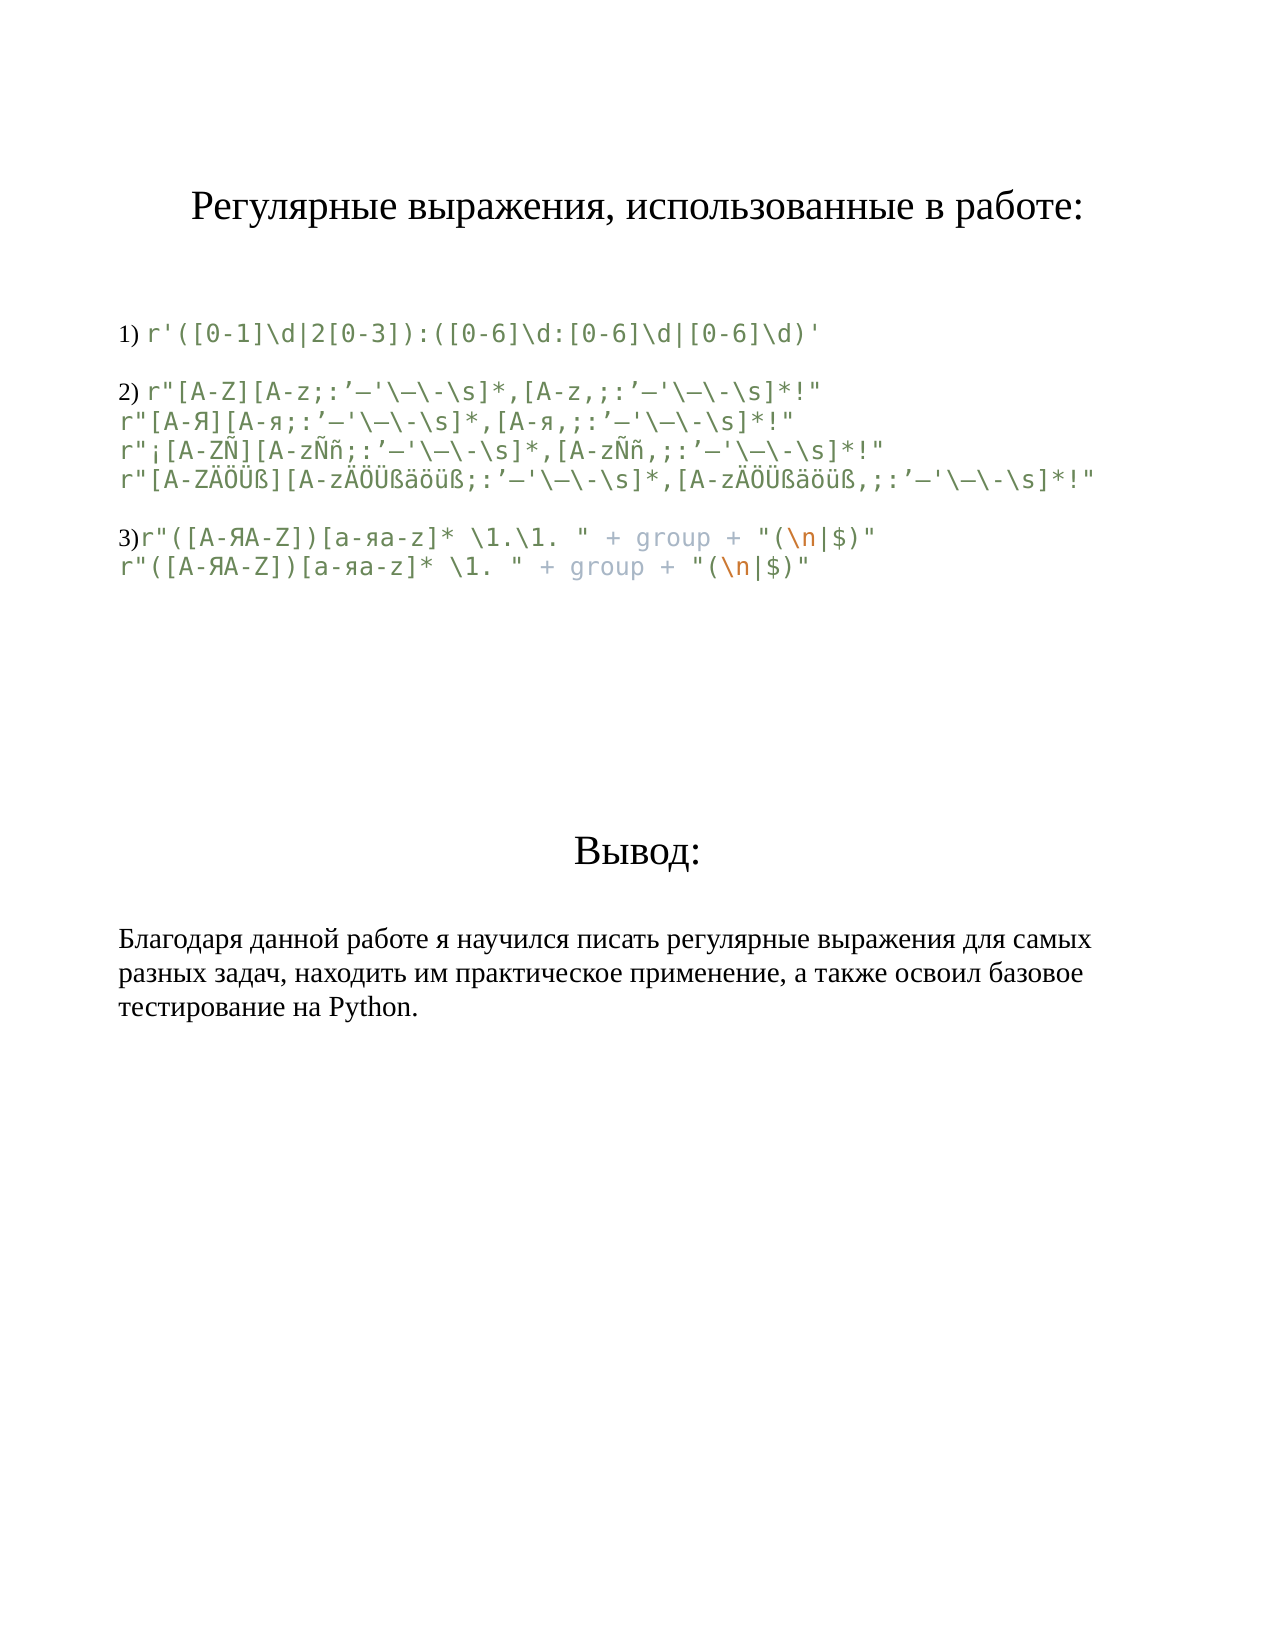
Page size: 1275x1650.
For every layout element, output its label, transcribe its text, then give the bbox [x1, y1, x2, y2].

text Вывод: [118, 826, 1157, 874]
text 1) r'([0-1]\d|2[0-3]):([0-6]\d:[0-6]\d|[0-6]\d)' [118, 319, 1157, 349]
text Регулярные выражения, использованные в работе: [118, 180, 1157, 228]
text r"([А-ЯA-Z])[а-яa-z]* \1. " + group + "(\n|$)" [118, 552, 1157, 581]
text Благодаря данной работе я научился писать регулярные выражения для самых разных задач, находить им практическое применение, а также освоил базовое тестирование на Python. [118, 922, 1157, 1022]
text 2) r"[A-Z][A-z;:’—'\–\-\s]*,[A-z,;:’—'\–\-\s]*!" r"[А-Я][А-я;:’—'\–\-\s]*,[А-я,;:’—'\–\-\s]*!" r"¡[A-ZÑ][A-zÑñ;:’—'\–\-\s]*,[A-zÑñ,;:’—'\–\-\s]*!" r"[A-ZÄÖÜß][A-zÄÖÜßäöüß;:’—'\–\-\s]*,[A-zÄÖÜßäöüß,;:’—'\–\-\s]*!" [118, 377, 1157, 494]
text 3)r"([А-ЯA-Z])[а-яa-z]* \1.\1. " + group + "(\n|$)" [118, 523, 1157, 552]
